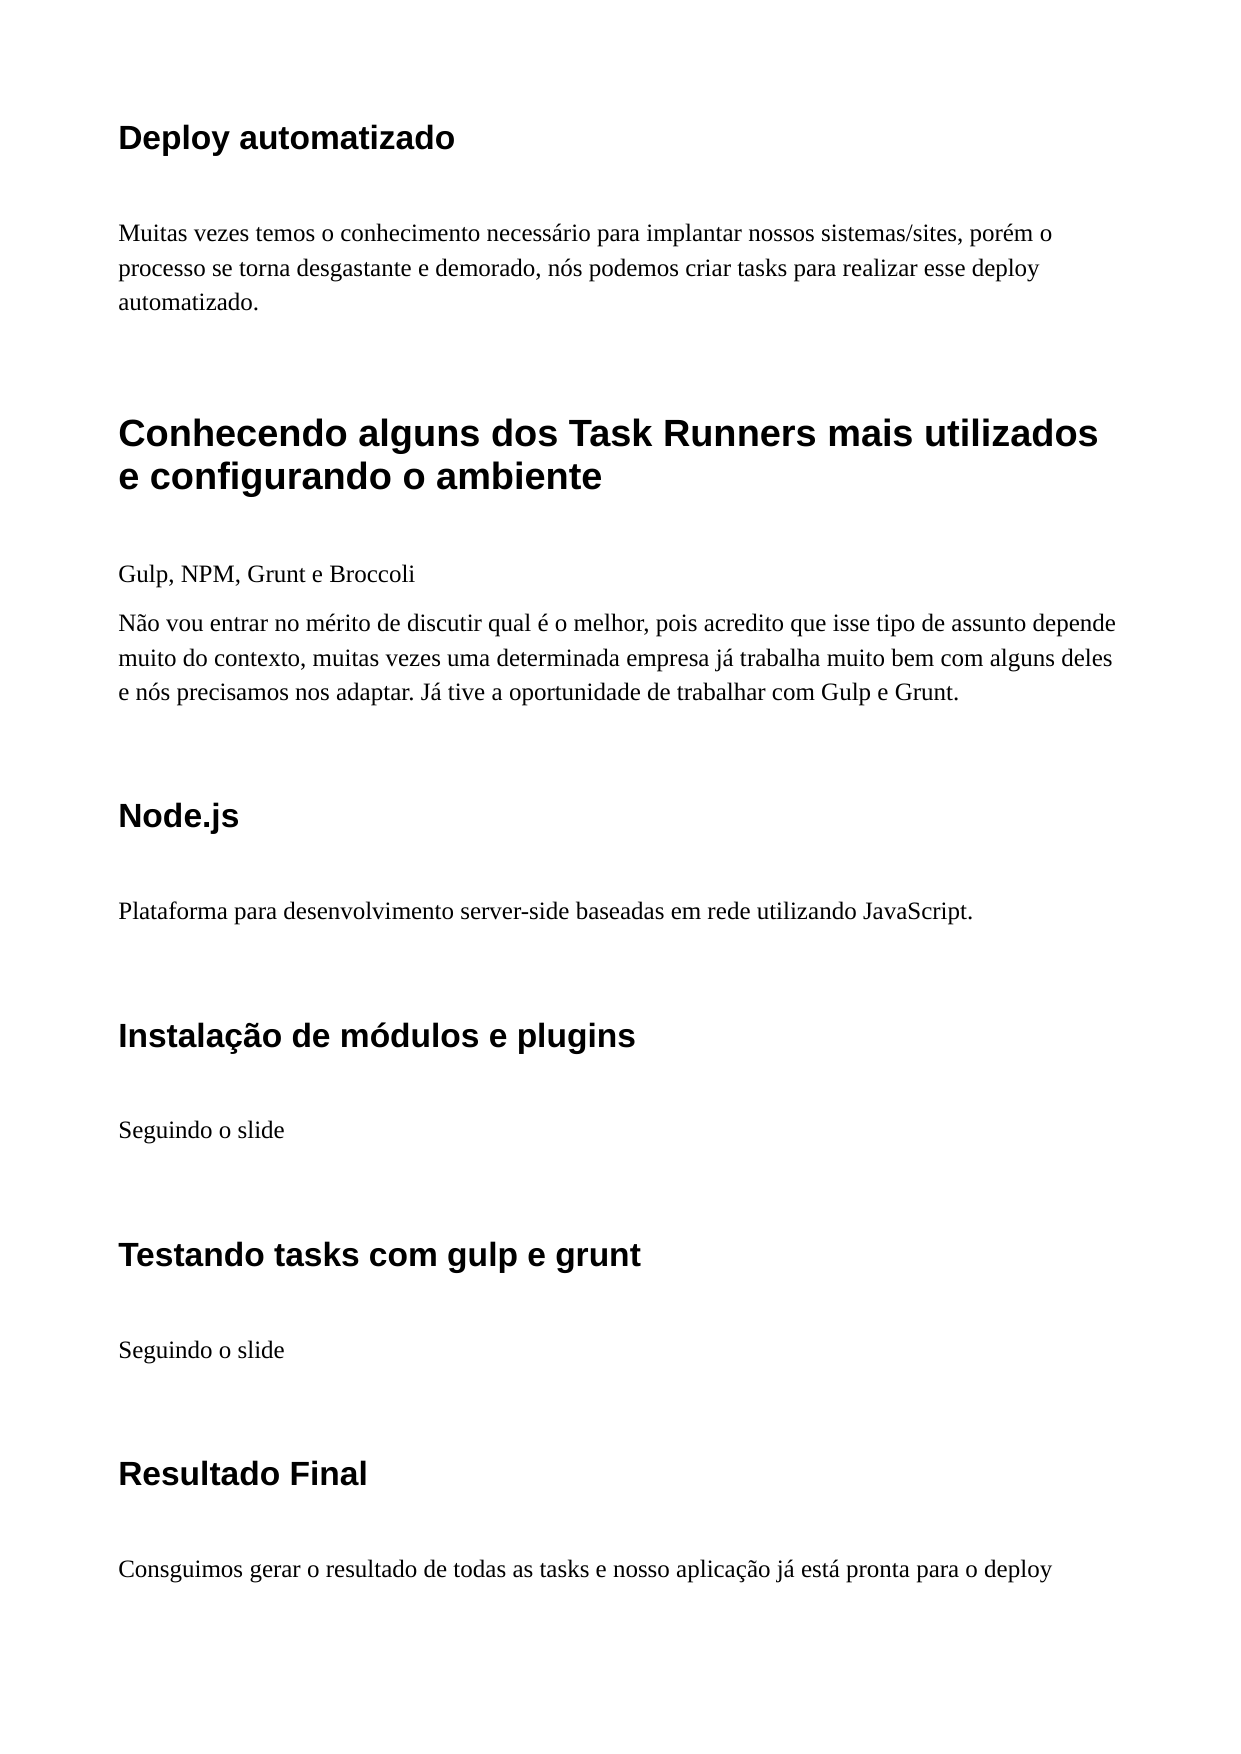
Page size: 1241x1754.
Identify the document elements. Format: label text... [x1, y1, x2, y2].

subtitle Node.js [118, 796, 1122, 835]
text Plataforma para desenvolvimento server-side baseadas em rede utilizando JavaScript. [118, 896, 1122, 925]
text Não vou entrar no mérito de discutir qual é o melhor, pois acredito que isse tipo de assunto depende muito do contexto, muitas vezes uma determinada empresa já trabalha muito bem com alguns deles e nós precisamos nos adaptar. Já tive a oportunidade de trabalhar com Gulp e Grunt. [118, 608, 1122, 706]
subtitle Deploy automatizado [118, 118, 1122, 157]
text Gulp, NPM, Grunt e Broccoli [118, 559, 1122, 588]
subtitle Instalação de módulos e plugins [118, 1015, 1122, 1054]
text Muitas vezes temos o conhecimento necessário para implantar nossos sistemas/sites, porém o processo se torna desgastante e demorado, nós podemos criar tasks para realizar esse deploy automatizado. [118, 218, 1122, 316]
text Seguindo o slide [118, 1335, 1122, 1363]
text Seguindo o slide [118, 1116, 1122, 1144]
subtitle Testando tasks com gulp e grunt [118, 1234, 1122, 1273]
subtitle Resultado Final [118, 1454, 1122, 1492]
text Consguimos gerar o resultado de todas as tasks e nosso aplicação já está pronta para o deploy [118, 1554, 1122, 1583]
subtitle Conhecendo alguns dos Task Runners mais utilizados e configurando o ambiente [118, 410, 1122, 498]
